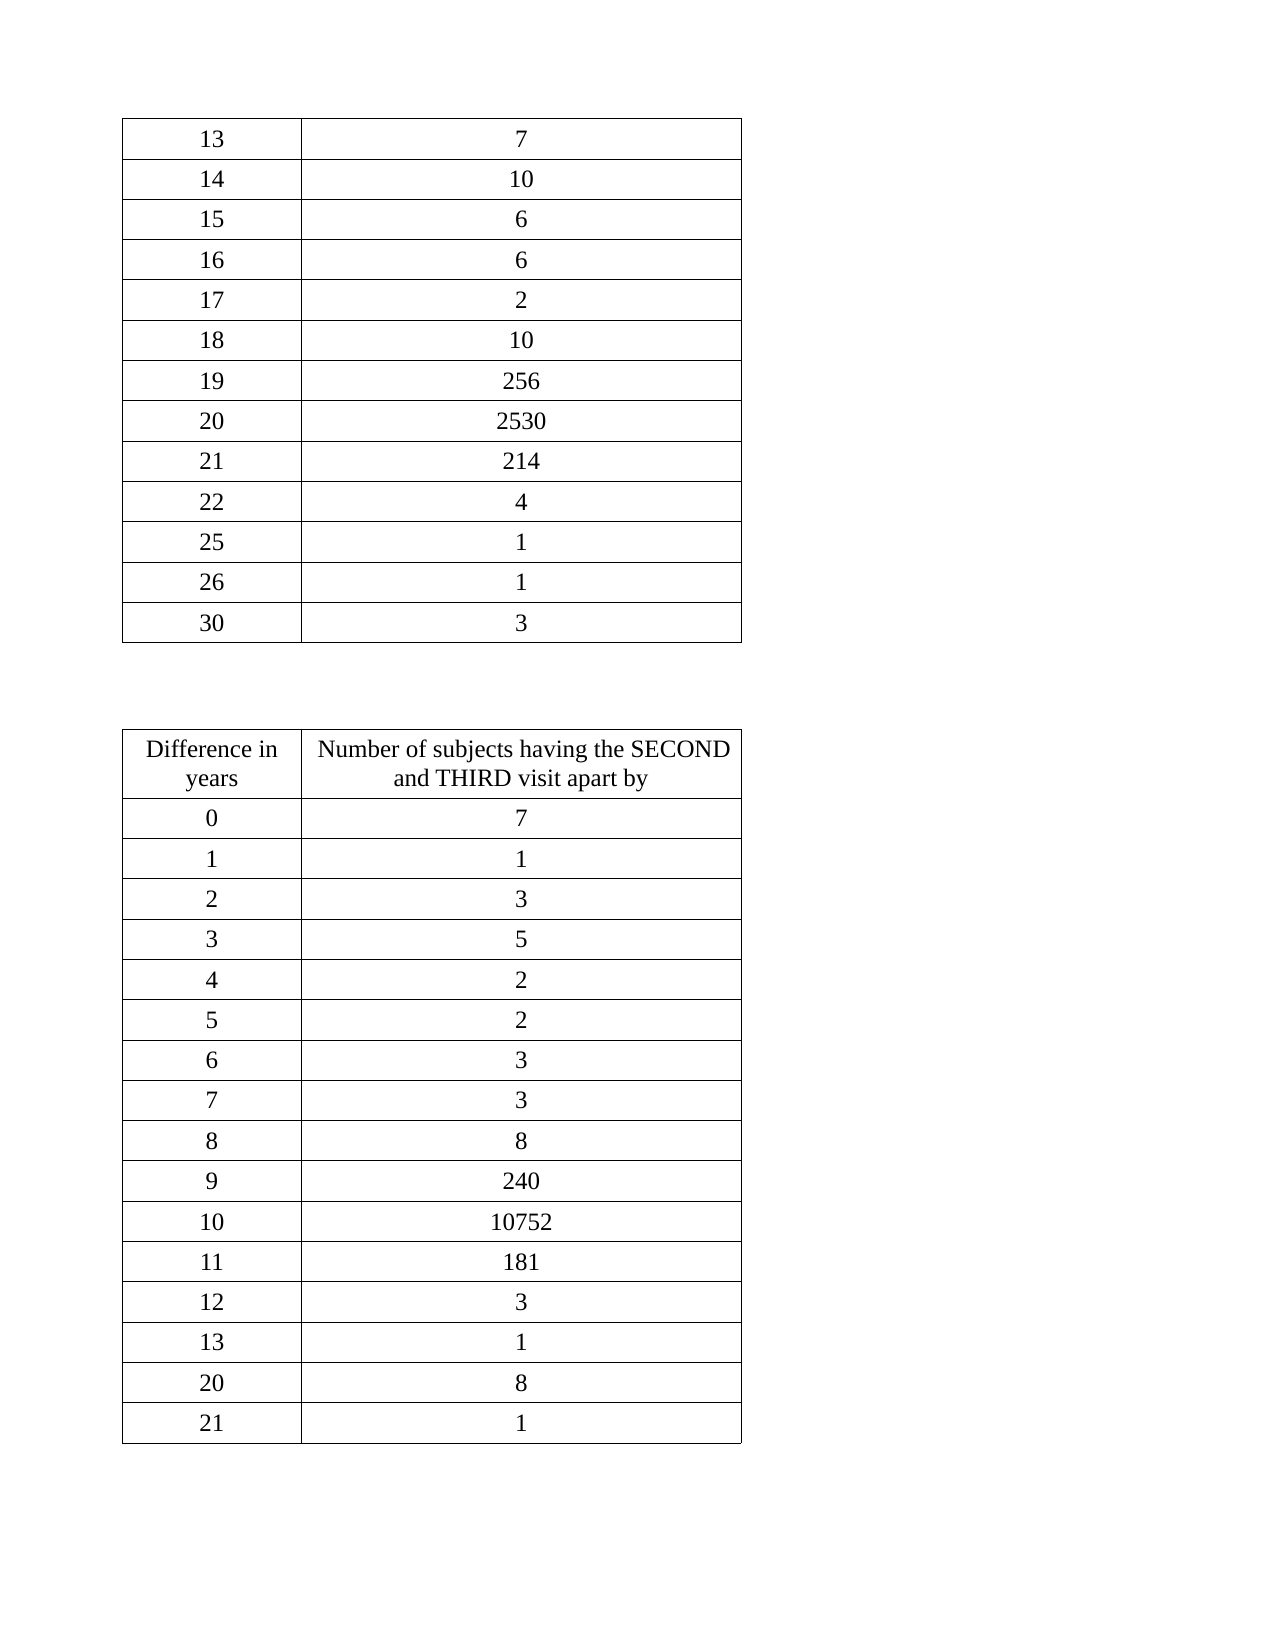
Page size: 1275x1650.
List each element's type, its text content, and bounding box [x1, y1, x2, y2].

table_cell 4 [123, 960, 301, 999]
table_cell 3 [302, 1081, 741, 1120]
table_cell 256 [302, 361, 741, 400]
table_cell 6 [302, 200, 741, 239]
table_cell 14 [123, 160, 301, 199]
table_cell 8 [302, 1363, 741, 1402]
table_header Number of subjects having the SECOND and THIRD visit apart by [302, 730, 741, 798]
table_cell 2530 [302, 401, 741, 441]
table_cell 5 [302, 920, 741, 959]
table_cell 13 [123, 119, 301, 158]
table_cell 8 [123, 1121, 301, 1160]
table_cell 21 [123, 442, 301, 481]
table_cell 2 [302, 1000, 741, 1039]
table_cell 15 [123, 200, 301, 239]
table_header Difference in years [123, 730, 301, 798]
table_cell 18 [123, 321, 301, 360]
table_cell 3 [123, 920, 301, 959]
table_cell 10 [302, 321, 741, 360]
table_cell 25 [123, 522, 301, 562]
table_cell 22 [123, 482, 301, 521]
table_cell 1 [302, 563, 741, 602]
table_cell 3 [302, 603, 741, 642]
table_cell 21 [123, 1403, 301, 1443]
table_cell 0 [123, 799, 301, 838]
table_cell 17 [123, 280, 301, 320]
table_cell 10752 [302, 1202, 741, 1241]
table_cell 3 [302, 1041, 741, 1080]
table_cell 20 [123, 401, 301, 441]
table_cell 3 [302, 1282, 741, 1322]
table_cell 6 [302, 240, 741, 279]
table_cell 7 [123, 1081, 301, 1120]
table_cell 3 [302, 879, 741, 918]
table_cell 10 [302, 160, 741, 199]
table_cell 7 [302, 119, 741, 158]
table_cell 11 [123, 1242, 301, 1281]
table_cell 26 [123, 563, 301, 602]
table_cell 2 [302, 960, 741, 999]
table_cell 1 [123, 839, 301, 878]
table_cell 8 [302, 1121, 741, 1160]
table_cell 1 [302, 1323, 741, 1362]
table_cell 16 [123, 240, 301, 279]
table_cell 2 [302, 280, 741, 320]
table_cell 9 [123, 1161, 301, 1201]
table_cell 5 [123, 1000, 301, 1039]
table_cell 4 [302, 482, 741, 521]
table_cell 12 [123, 1282, 301, 1322]
table_cell 1 [302, 1403, 741, 1443]
table_cell 181 [302, 1242, 741, 1281]
table_cell 7 [302, 799, 741, 838]
table_cell 1 [302, 522, 741, 562]
table_cell 10 [123, 1202, 301, 1241]
table_cell 13 [123, 1323, 301, 1362]
table_cell 20 [123, 1363, 301, 1402]
table_cell 6 [123, 1041, 301, 1080]
table_cell 240 [302, 1161, 741, 1201]
table_cell 19 [123, 361, 301, 400]
table_cell 214 [302, 442, 741, 481]
table_cell 30 [123, 603, 301, 642]
table_cell 1 [302, 839, 741, 878]
table_cell 2 [123, 879, 301, 918]
